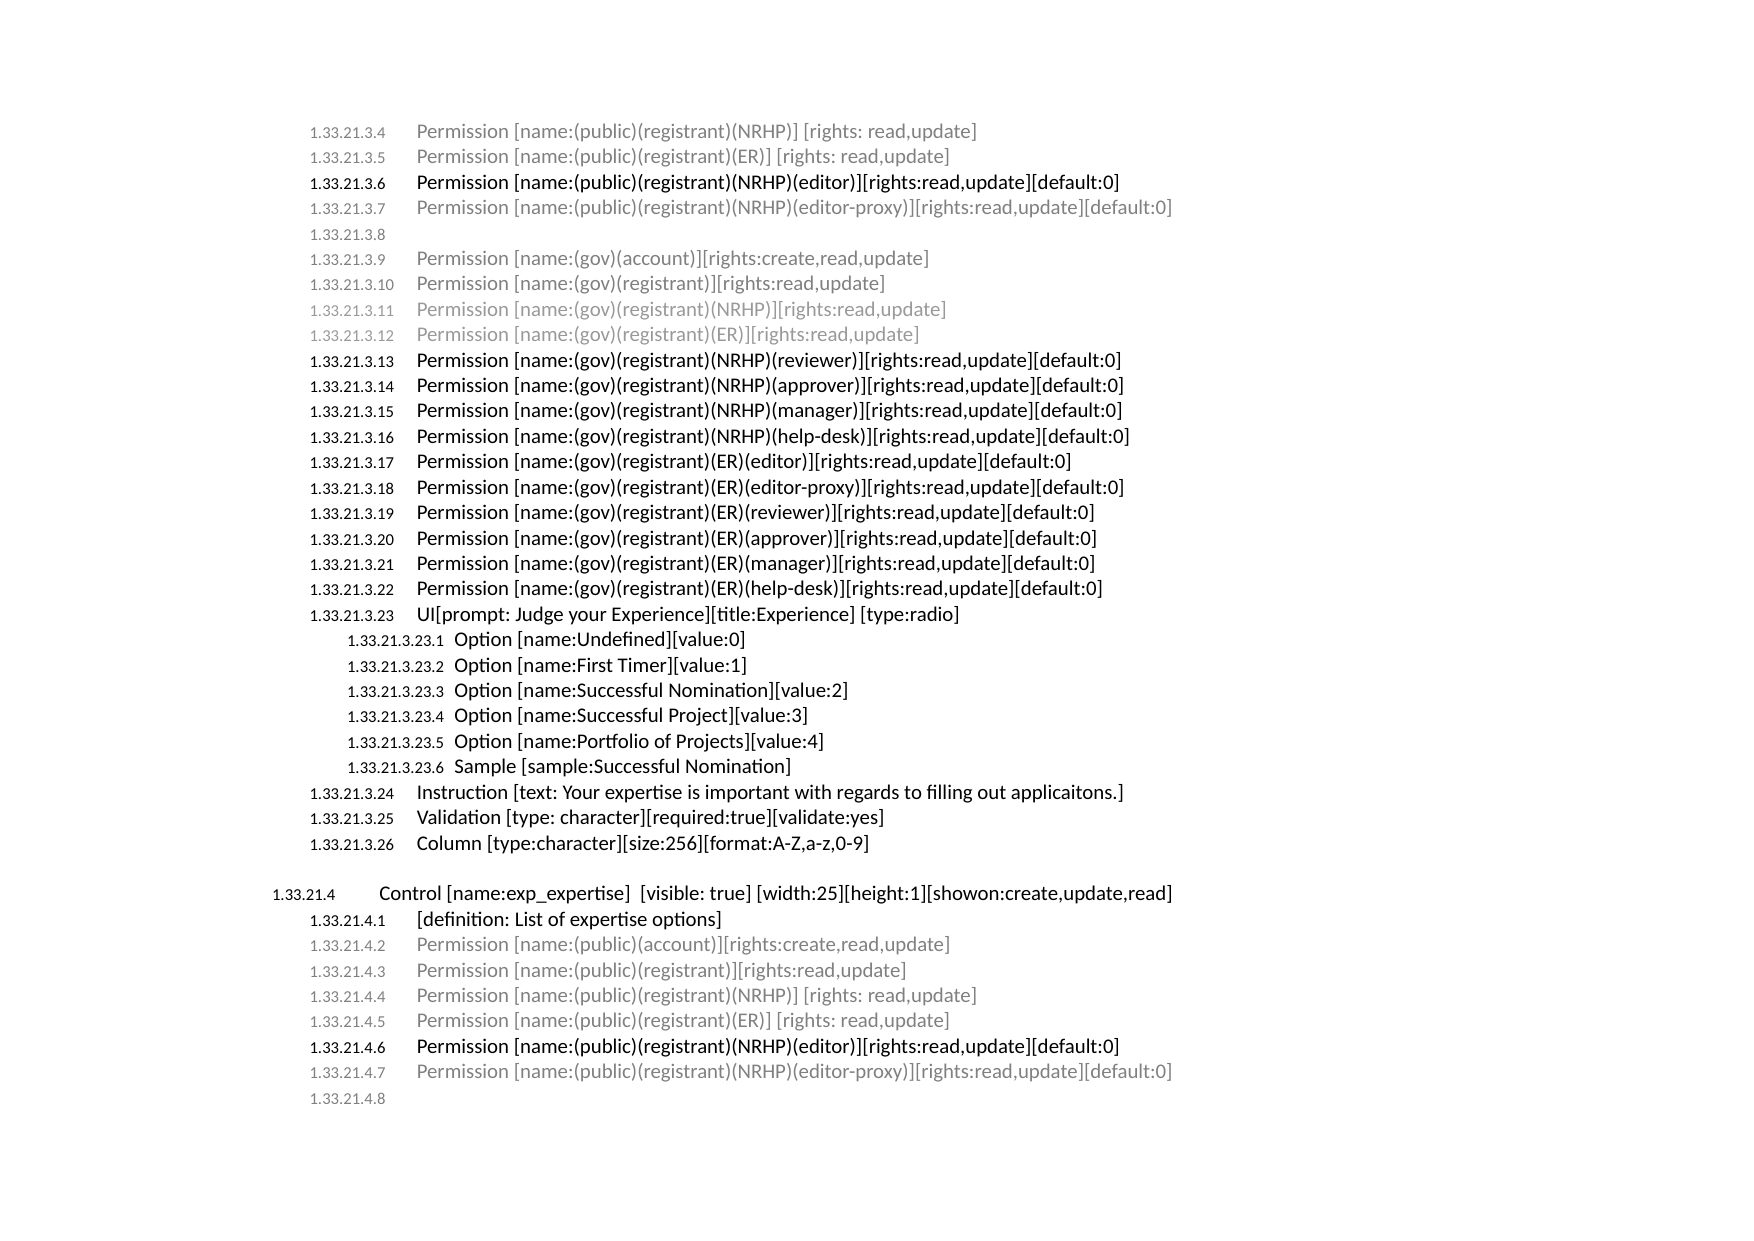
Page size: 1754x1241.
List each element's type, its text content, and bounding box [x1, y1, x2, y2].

list Permission [name:(gov)(registrant)(ER)][rights:read,update] [306, 321, 1636, 347]
list Option [name:Undefined][value:0] [343, 626, 1636, 652]
list Permission [name:(public)(account)][rights:create,read,update] [306, 931, 1636, 957]
list Permission [name:(gov)(registrant)(NRHP)(manager)][rights:read,update][default:0] [306, 398, 1636, 423]
list [definition: List of expertise options] [306, 906, 1636, 931]
list Permission [name:(public)(registrant)(NRHP)(editor)][rights:read,update][default:0] [306, 169, 1636, 194]
list Permission [name:(gov)(registrant)(ER)(editor)][rights:read,update][default:0] [306, 448, 1636, 474]
list Option [name:First Timer][value:1] [343, 652, 1636, 677]
list Permission [name:(gov)(registrant)(NRHP)(reviewer)][rights:read,update][default:0] [306, 347, 1636, 372]
list Control [name:exp_expertise] [visible: true] [width:25][height:1][showon:create,update,read] [268, 881, 1636, 906]
list Permission [name:(gov)(registrant)(ER)(manager)][rights:read,update][default:0] [306, 550, 1636, 576]
list Permission [name:(public)(registrant)][rights:read,update] [306, 957, 1636, 982]
list Option [name:Successful Project][value:3] [343, 703, 1636, 728]
list Permission [name:(gov)(registrant)(ER)(help-desk)][rights:read,update][default:0] [306, 576, 1636, 601]
list Permission [name:(gov)(account)][rights:create,read,update] [306, 245, 1636, 271]
list Permission [name:(gov)(registrant)(ER)(reviewer)][rights:read,update][default:0] [306, 499, 1636, 525]
list Permission [name:(gov)(registrant)(NRHP)(approver)][rights:read,update][default:0] [306, 372, 1636, 398]
list Instruction [text: Your expertise is important with regards to filling out applicaitons.] [306, 779, 1636, 804]
list Permission [name:(public)(registrant)(NRHP)(editor)][rights:read,update][default:0] [306, 1033, 1636, 1058]
list UI[prompt: Judge your Experience][title:Experience] [type:radio] [306, 601, 1636, 626]
list Permission [name:(gov)(registrant)][rights:read,update] [306, 271, 1636, 296]
list Sample [sample:Successful Nomination] [343, 753, 1636, 779]
list Permission [name:(public)(registrant)(NRHP)] [rights: read,update] [306, 982, 1636, 1008]
list Permission [name:(gov)(registrant)(NRHP)][rights:read,update] [306, 296, 1636, 321]
list Column [type:character][size:256][format:A-Z,a-z,0-9] [306, 830, 1636, 855]
list Option [name:Successful Nomination][value:2] [343, 677, 1636, 703]
list Option [name:Portfolio of Projects][value:4] [343, 728, 1636, 753]
list Validation [type: character][required:true][validate:yes] [306, 804, 1636, 830]
list Permission [name:(public)(registrant)(ER)] [rights: read,update] [306, 143, 1636, 169]
list Permission [name:(public)(registrant)(NRHP)(editor-proxy)][rights:read,update][default:0] [306, 1058, 1636, 1084]
list Permission [name:(gov)(registrant)(ER)(approver)][rights:read,update][default:0] [306, 525, 1636, 550]
list Permission [name:(gov)(registrant)(NRHP)(help-desk)][rights:read,update][default:0] [306, 423, 1636, 448]
list Permission [name:(public)(registrant)(NRHP)(editor-proxy)][rights:read,update][default:0] [306, 194, 1636, 220]
list Permission [name:(public)(registrant)(ER)] [rights: read,update] [306, 1008, 1636, 1033]
list Permission [name:(public)(registrant)(NRHP)] [rights: read,update] [306, 118, 1636, 143]
list Permission [name:(gov)(registrant)(ER)(editor-proxy)][rights:read,update][default:0] [306, 474, 1636, 499]
